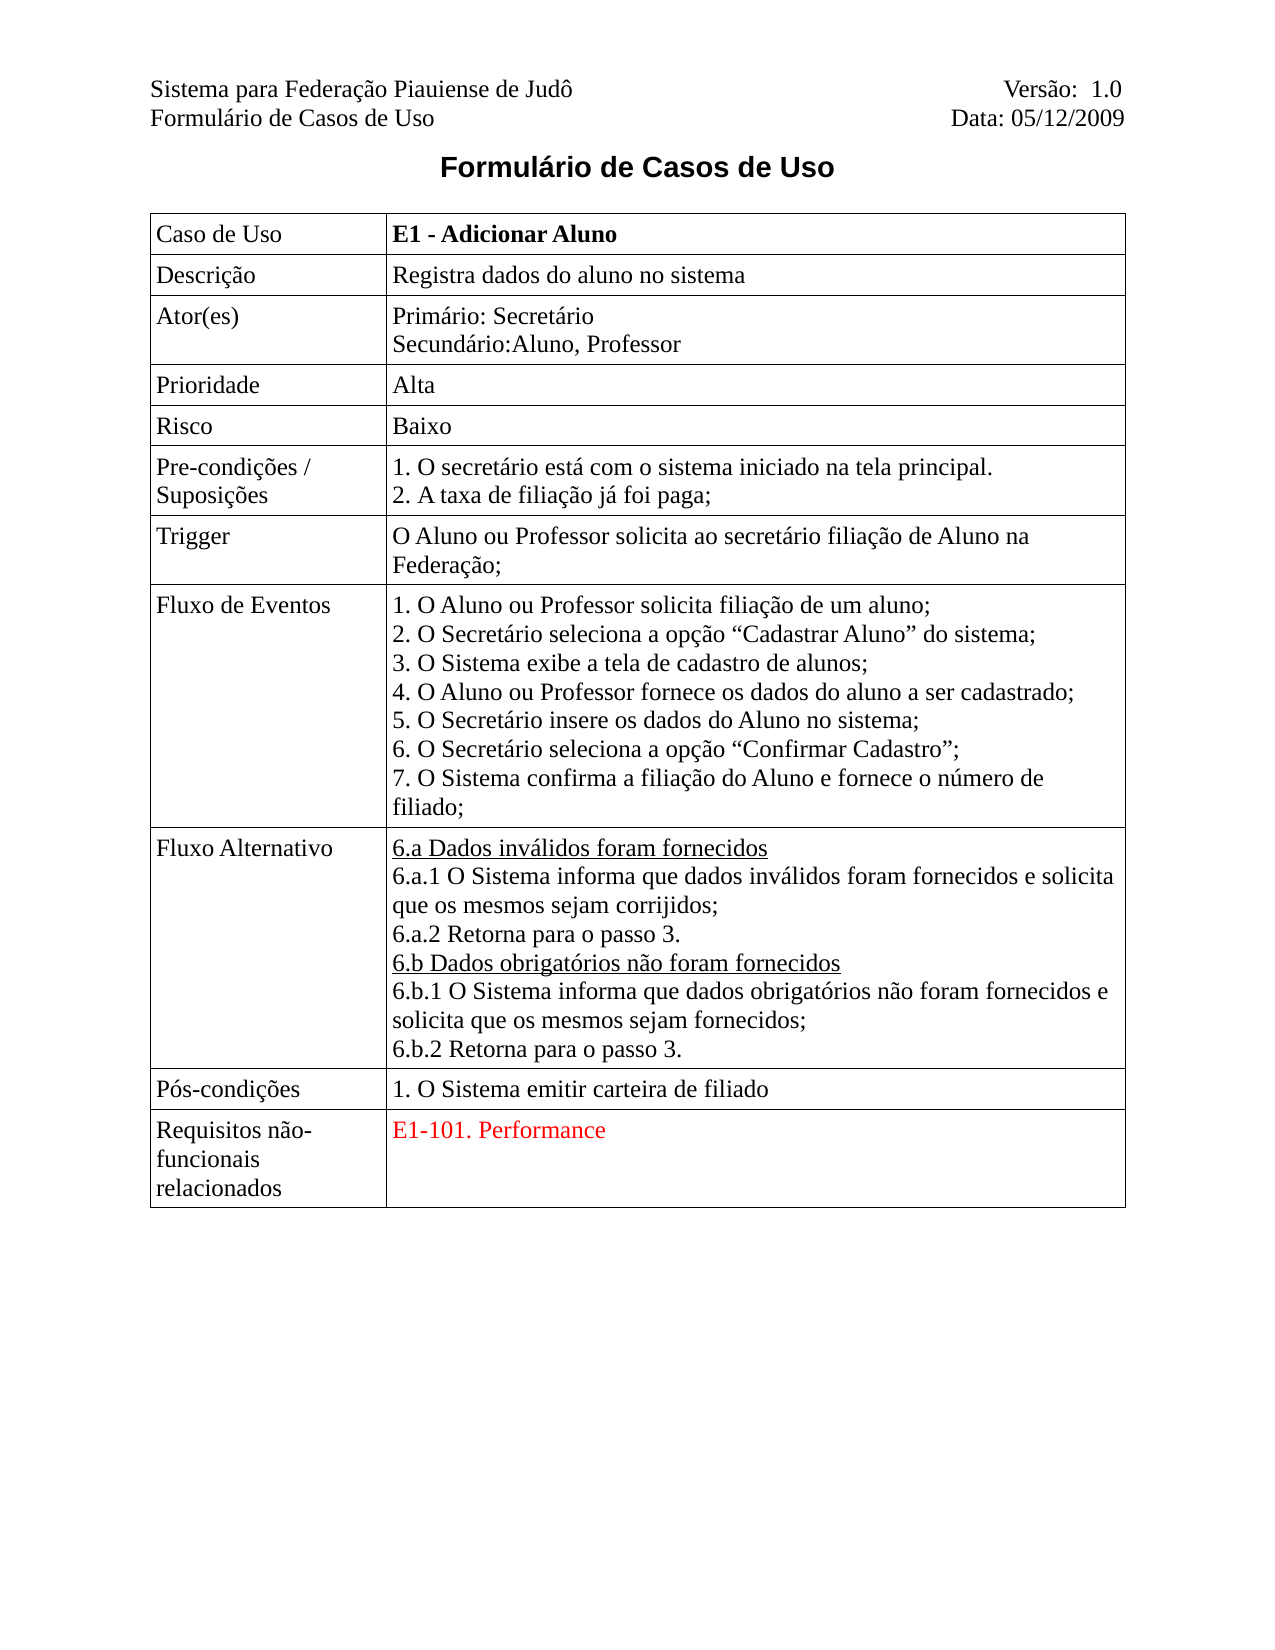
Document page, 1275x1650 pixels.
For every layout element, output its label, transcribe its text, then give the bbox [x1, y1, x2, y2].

table_cell O Aluno ou Professor solicita ao secretário filiação de Aluno na Federação; [387, 516, 1125, 584]
table_cell 1. O Sistema emitir carteira de filiado [387, 1069, 1125, 1109]
table_cell Trigger [151, 516, 386, 584]
table_cell 6.a Dados inválidos foram fornecidos 6.a.1 O Sistema informa que dados inválidos foram fornecidos e solicita que os mesmos sejam corrijidos; 6.a.2 Retorna para o passo 3. 6.b Dados obrigatórios não foram fornecidos 6.b.1 O Sistema informa que dados obrigatórios não foram fornecidos e solicita que os mesmos sejam fornecidos; 6.b.2 Retorna para o passo 3. [387, 828, 1125, 1068]
table_cell Baixo [387, 406, 1125, 445]
table_cell Requisitos não-funcionais relacionados [151, 1110, 386, 1207]
table_cell Fluxo de Eventos [151, 585, 386, 826]
table_cell Prioridade [151, 365, 386, 405]
table_cell Registra dados do aluno no sistema [387, 255, 1125, 294]
table_cell Fluxo Alternativo [151, 828, 386, 1068]
table_cell Primário: Secretário Secundário:Aluno, Professor [387, 296, 1125, 364]
table_cell Ator(es) [151, 296, 386, 364]
table_cell Alta [387, 365, 1125, 405]
table_cell Pós-condições [151, 1069, 386, 1109]
table_header E1 - Adicionar Aluno [387, 214, 1125, 254]
table_cell Pre-condições / Suposições [151, 446, 386, 515]
table_cell E1-101. Performance [387, 1110, 1125, 1207]
table_header Caso de Uso [151, 214, 386, 254]
table_cell Descrição [151, 255, 386, 294]
table_cell 1. O Aluno ou Professor solicita filiação de um aluno; 2. O Secretário seleciona a opção “Cadastrar Aluno” do sistema; 3. O Sistema exibe a tela de cadastro de alunos; 4. O Aluno ou Professor fornece os dados do aluno a ser cadastrado; 5. O Secretário insere os dados do Aluno no sistema; 6. O Secretário seleciona a opção “Confirmar Cadastro”; 7. O Sistema confirma a filiação do Aluno e fornece o número de filiado; [387, 585, 1125, 826]
text Formulário de Casos de Uso [150, 150, 1125, 183]
table_cell Risco [151, 406, 386, 445]
table_cell 1. O secretário está com o sistema iniciado na tela principal. 2. A taxa de filiação já foi paga; [387, 446, 1125, 515]
